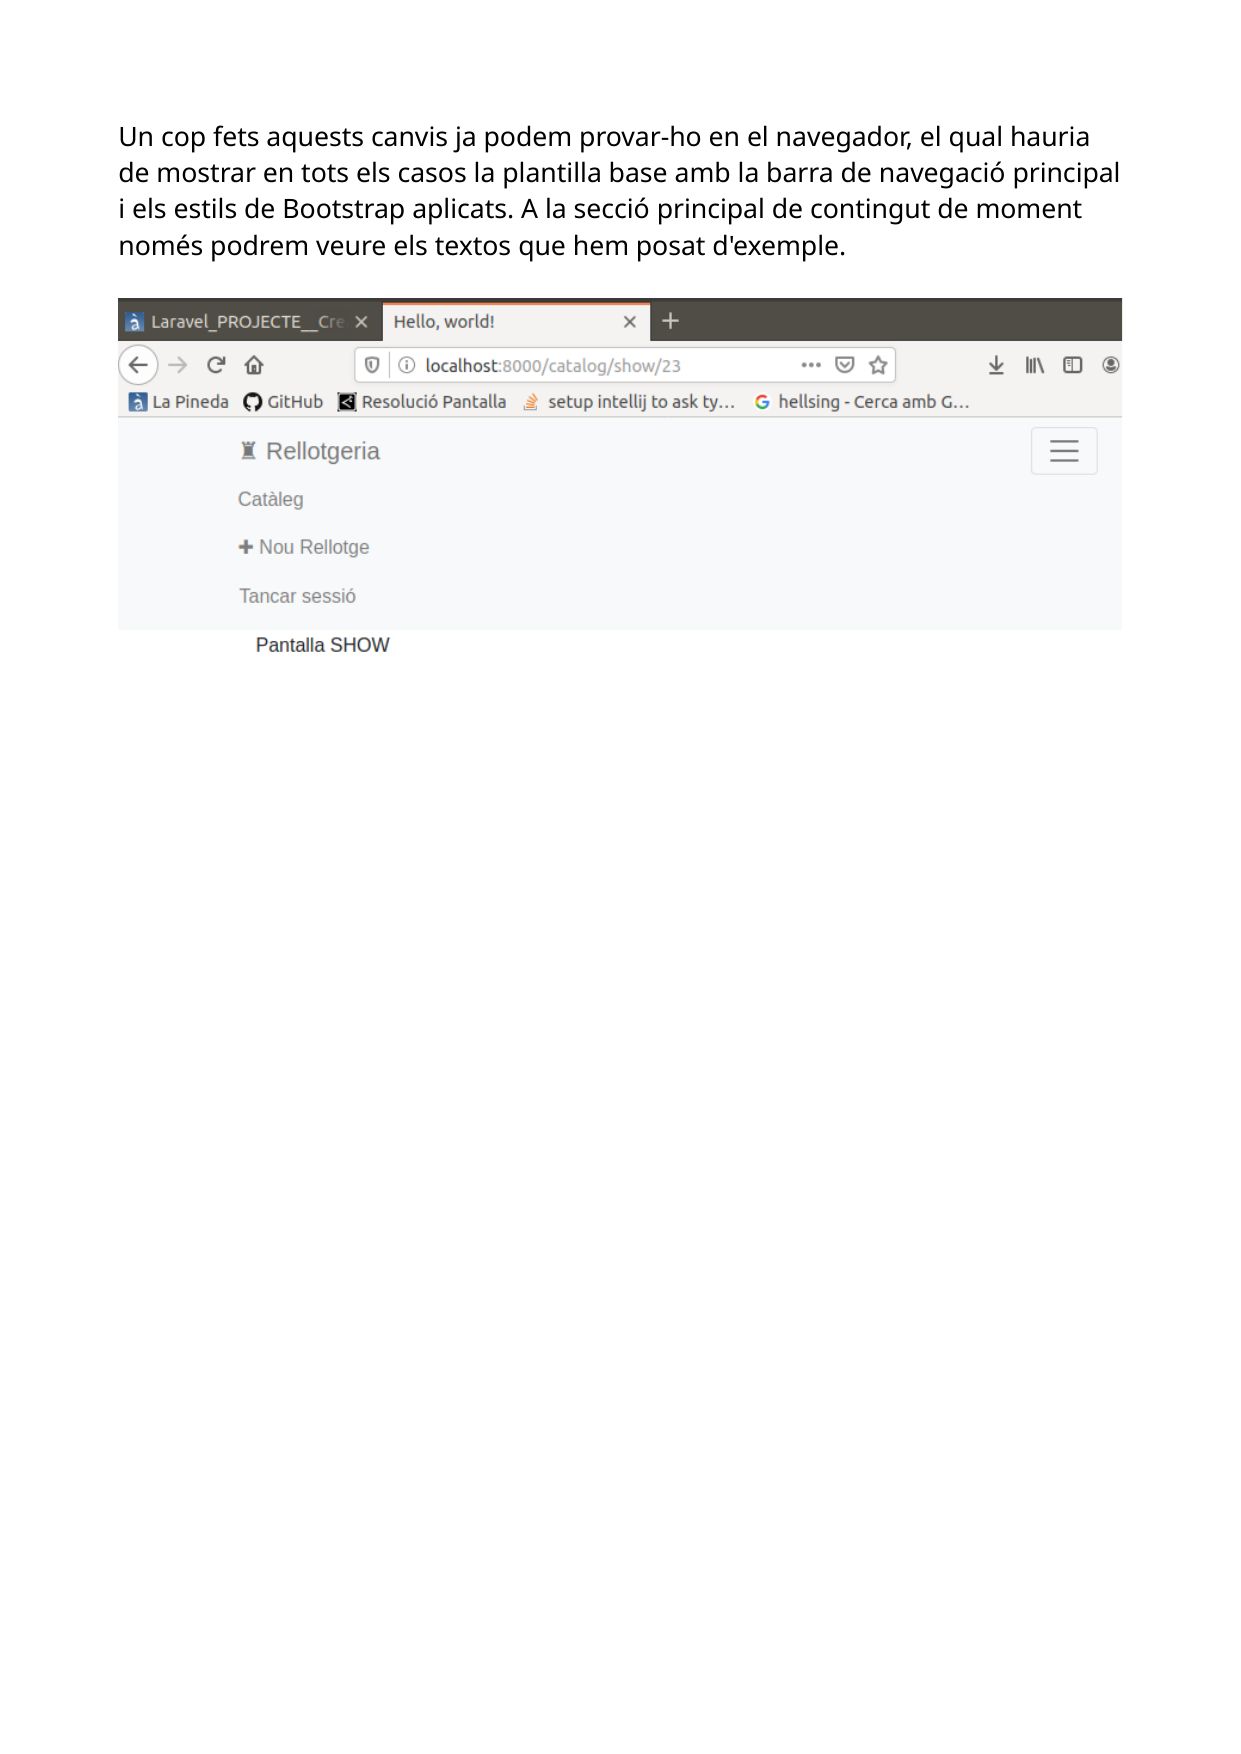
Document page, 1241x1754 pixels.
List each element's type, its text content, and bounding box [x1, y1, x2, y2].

text Un cop fets aquests canvis ja podem provar-ho en el navegador, el qual hauria de mostrar en tots els casos la plantilla base amb la barra de navegació principal i els estils de Bootstrap aplicats. A la secció principal de contingut de moment només podrem veure els textos que hem posat d'exemple. [118, 118, 1122, 263]
picture [118, 298, 1123, 683]
